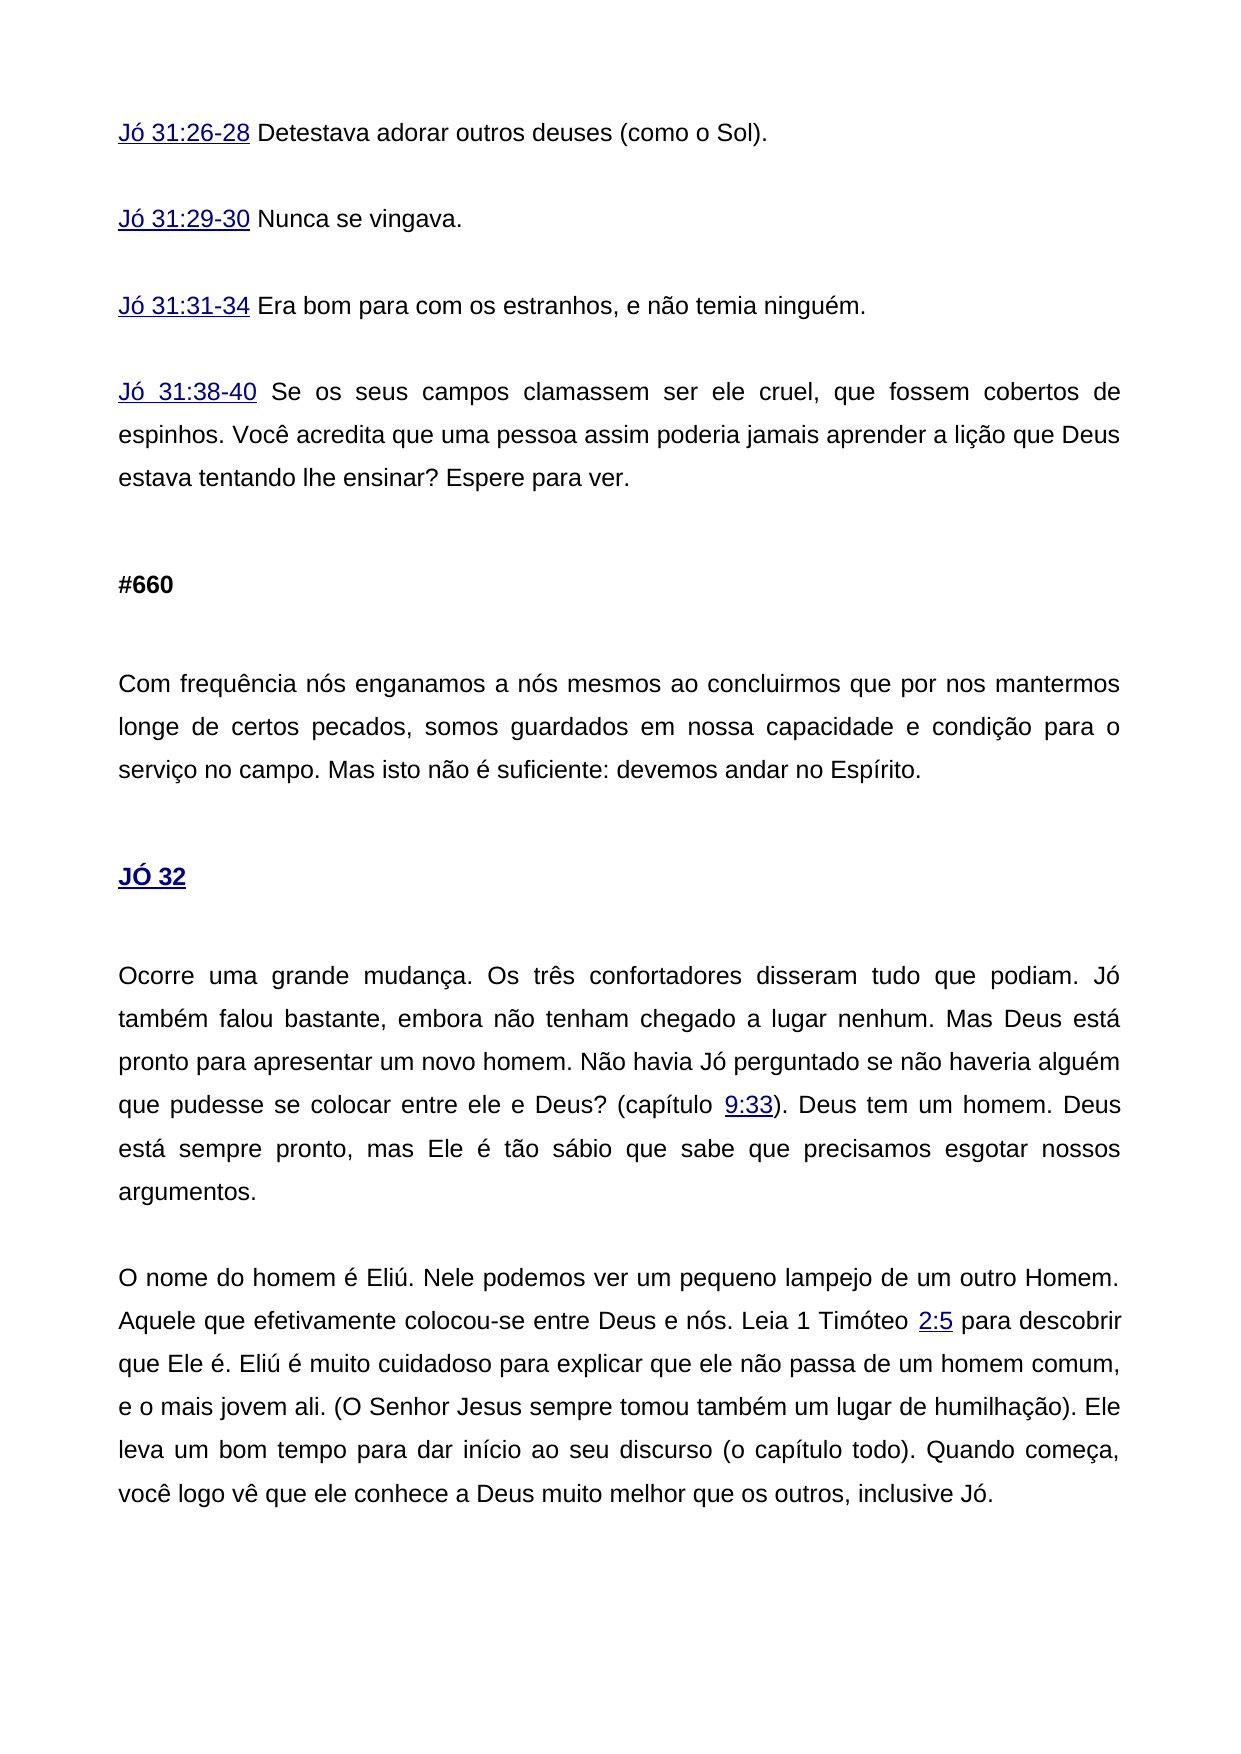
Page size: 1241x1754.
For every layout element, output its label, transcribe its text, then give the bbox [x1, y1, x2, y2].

text Com frequência nós enganamos a nós mesmos ao concluirmos que por nos mantermos longe de certos pecados, somos guardados em nossa capacidade e condição para o serviço no campo. Mas isto não é suficiente: devemos andar no Espírito. [118, 669, 1122, 784]
text Ocorre uma grande mudança. Os três confortadores disseram tudo que podiam. Jó também falou bastante, embora não tenham chegado a lugar nenhum. Mas Deus está pronto para apresentar um novo homem. Não havia Jó perguntado se não haveria alguém que pudesse se colocar entre ele e Deus? (capítulo 9:33). Deus tem um homem. Deus está sempre pronto, mas Ele é tão sábio que sabe que precisamos esgotar nossos argumentos. [118, 961, 1122, 1205]
text Jó 31:29-30 Nunca se vingava. [118, 204, 1122, 233]
text Jó 31:26-28 Detestava adorar outros deuses (como o Sol). [118, 118, 1122, 147]
text Jó 31:31-34 Era bom para com os estranhos, e não temia ninguém. [118, 291, 1122, 319]
subtitle #660 [118, 570, 1122, 599]
subtitle JÓ 32 [118, 862, 1122, 891]
text Jó 31:38-40 Se os seus campos clamassem ser ele cruel, que fossem cobertos de espinhos. Você acredita que uma pessoa assim poderia jamais aprender a lição que Deus estava tentando lhe ensinar? Espere para ver. [118, 377, 1122, 492]
text O nome do homem é Eliú. Nele podemos ver um pequeno lampejo de um outro Homem. Aquele que efetivamente colocou-se entre Deus e nós. Leia 1 Timóteo 2:5 para descobrir que Ele é. Eliú é muito cuidadoso para explicar que ele não passa de um homem comum, e o mais jovem ali. (O Senhor Jesus sempre tomou também um lugar de humilhação). Ele leva um bom tempo para dar início ao seu discurso (o capítulo todo). Quando começa, você logo vê que ele conhece a Deus muito melhor que os outros, inclusive Jó. [118, 1263, 1122, 1507]
